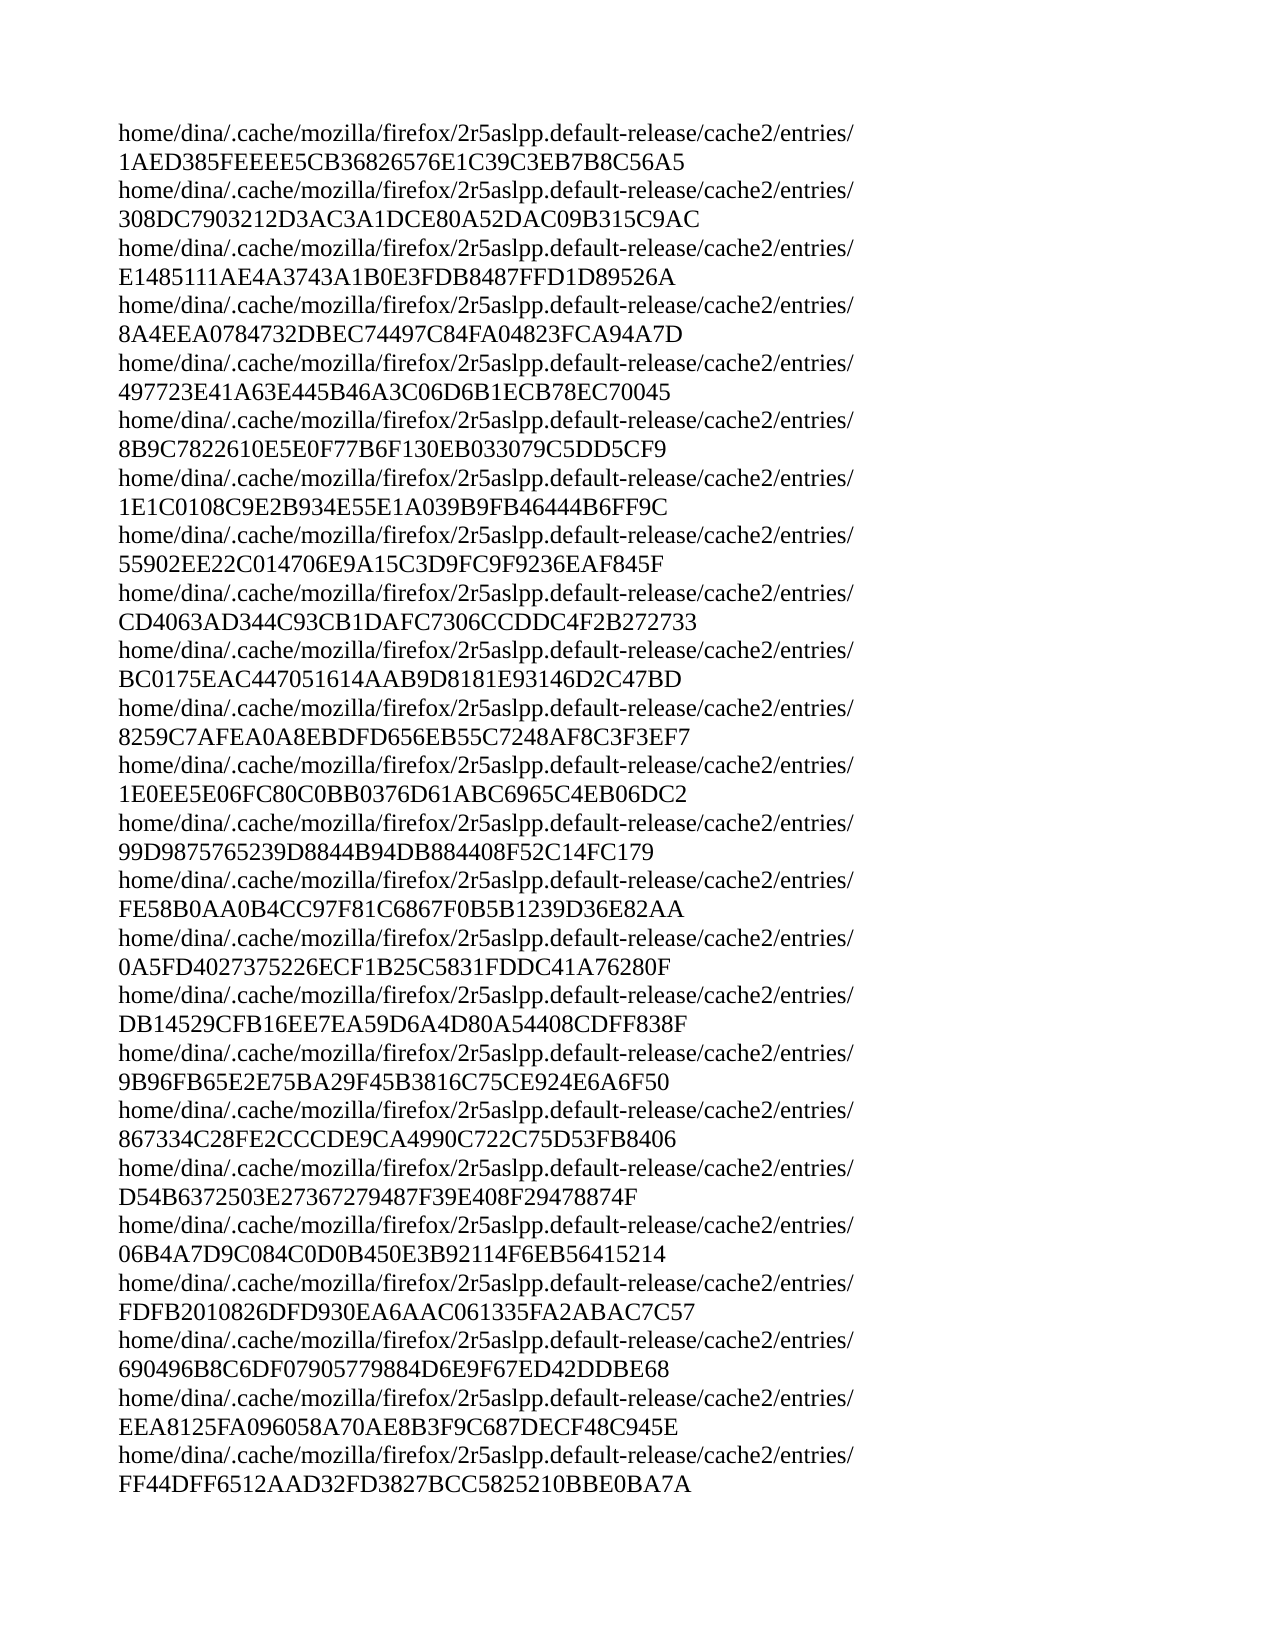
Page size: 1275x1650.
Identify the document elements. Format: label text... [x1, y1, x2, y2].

text home/dina/.cache/mozilla/firefox/2r5aslpp.default-release/cache2/entries/55902EE22C014706E9A15C3D9FC9F9236EAF845F [118, 521, 1157, 578]
text home/dina/.cache/mozilla/firefox/2r5aslpp.default-release/cache2/entries/867334C28FE2CCCDE9CA4990C722C75D53FB8406 [118, 1096, 1157, 1153]
text home/dina/.cache/mozilla/firefox/2r5aslpp.default-release/cache2/entries/690496B8C6DF07905779884D6E9F67ED42DDBE68 [118, 1326, 1157, 1383]
text home/dina/.cache/mozilla/firefox/2r5aslpp.default-release/cache2/entries/8B9C7822610E5E0F77B6F130EB033079C5DD5CF9 [118, 406, 1157, 463]
text home/dina/.cache/mozilla/firefox/2r5aslpp.default-release/cache2/entries/FF44DFF6512AAD32FD3827BCC5825210BBE0BA7A [118, 1441, 1157, 1498]
text home/dina/.cache/mozilla/firefox/2r5aslpp.default-release/cache2/entries/8259C7AFEA0A8EBDFD656EB55C7248AF8C3F3EF7 [118, 693, 1157, 751]
text home/dina/.cache/mozilla/firefox/2r5aslpp.default-release/cache2/entries/1AED385FEEEE5CB36826576E1C39C3EB7B8C56A5 [118, 118, 1157, 176]
text home/dina/.cache/mozilla/firefox/2r5aslpp.default-release/cache2/entries/1E0EE5E06FC80C0BB0376D61ABC6965C4EB06DC2 [118, 751, 1157, 808]
text home/dina/.cache/mozilla/firefox/2r5aslpp.default-release/cache2/entries/D54B6372503E27367279487F39E408F29478874F [118, 1153, 1157, 1211]
text home/dina/.cache/mozilla/firefox/2r5aslpp.default-release/cache2/entries/0A5FD4027375226ECF1B25C5831FDDC41A76280F [118, 923, 1157, 981]
text home/dina/.cache/mozilla/firefox/2r5aslpp.default-release/cache2/entries/FE58B0AA0B4CC97F81C6867F0B5B1239D36E82AA [118, 866, 1157, 923]
text home/dina/.cache/mozilla/firefox/2r5aslpp.default-release/cache2/entries/1E1C0108C9E2B934E55E1A039B9FB46444B6FF9C [118, 463, 1157, 521]
text home/dina/.cache/mozilla/firefox/2r5aslpp.default-release/cache2/entries/CD4063AD344C93CB1DAFC7306CCDDC4F2B272733 [118, 578, 1157, 636]
text home/dina/.cache/mozilla/firefox/2r5aslpp.default-release/cache2/entries/497723E41A63E445B46A3C06D6B1ECB78EC70045 [118, 348, 1157, 406]
text home/dina/.cache/mozilla/firefox/2r5aslpp.default-release/cache2/entries/EEA8125FA096058A70AE8B3F9C687DECF48C945E [118, 1383, 1157, 1441]
text home/dina/.cache/mozilla/firefox/2r5aslpp.default-release/cache2/entries/06B4A7D9C084C0D0B450E3B92114F6EB56415214 [118, 1211, 1157, 1268]
text home/dina/.cache/mozilla/firefox/2r5aslpp.default-release/cache2/entries/FDFB2010826DFD930EA6AAC061335FA2ABAC7C57 [118, 1268, 1157, 1326]
text home/dina/.cache/mozilla/firefox/2r5aslpp.default-release/cache2/entries/DB14529CFB16EE7EA59D6A4D80A54408CDFF838F [118, 981, 1157, 1038]
text home/dina/.cache/mozilla/firefox/2r5aslpp.default-release/cache2/entries/8A4EEA0784732DBEC74497C84FA04823FCA94A7D [118, 291, 1157, 348]
text home/dina/.cache/mozilla/firefox/2r5aslpp.default-release/cache2/entries/99D9875765239D8844B94DB884408F52C14FC179 [118, 808, 1157, 866]
text home/dina/.cache/mozilla/firefox/2r5aslpp.default-release/cache2/entries/BC0175EAC447051614AAB9D8181E93146D2C47BD [118, 636, 1157, 693]
text home/dina/.cache/mozilla/firefox/2r5aslpp.default-release/cache2/entries/308DC7903212D3AC3A1DCE80A52DAC09B315C9AC [118, 176, 1157, 233]
text home/dina/.cache/mozilla/firefox/2r5aslpp.default-release/cache2/entries/9B96FB65E2E75BA29F45B3816C75CE924E6A6F50 [118, 1038, 1157, 1096]
text home/dina/.cache/mozilla/firefox/2r5aslpp.default-release/cache2/entries/E1485111AE4A3743A1B0E3FDB8487FFD1D89526A [118, 233, 1157, 291]
